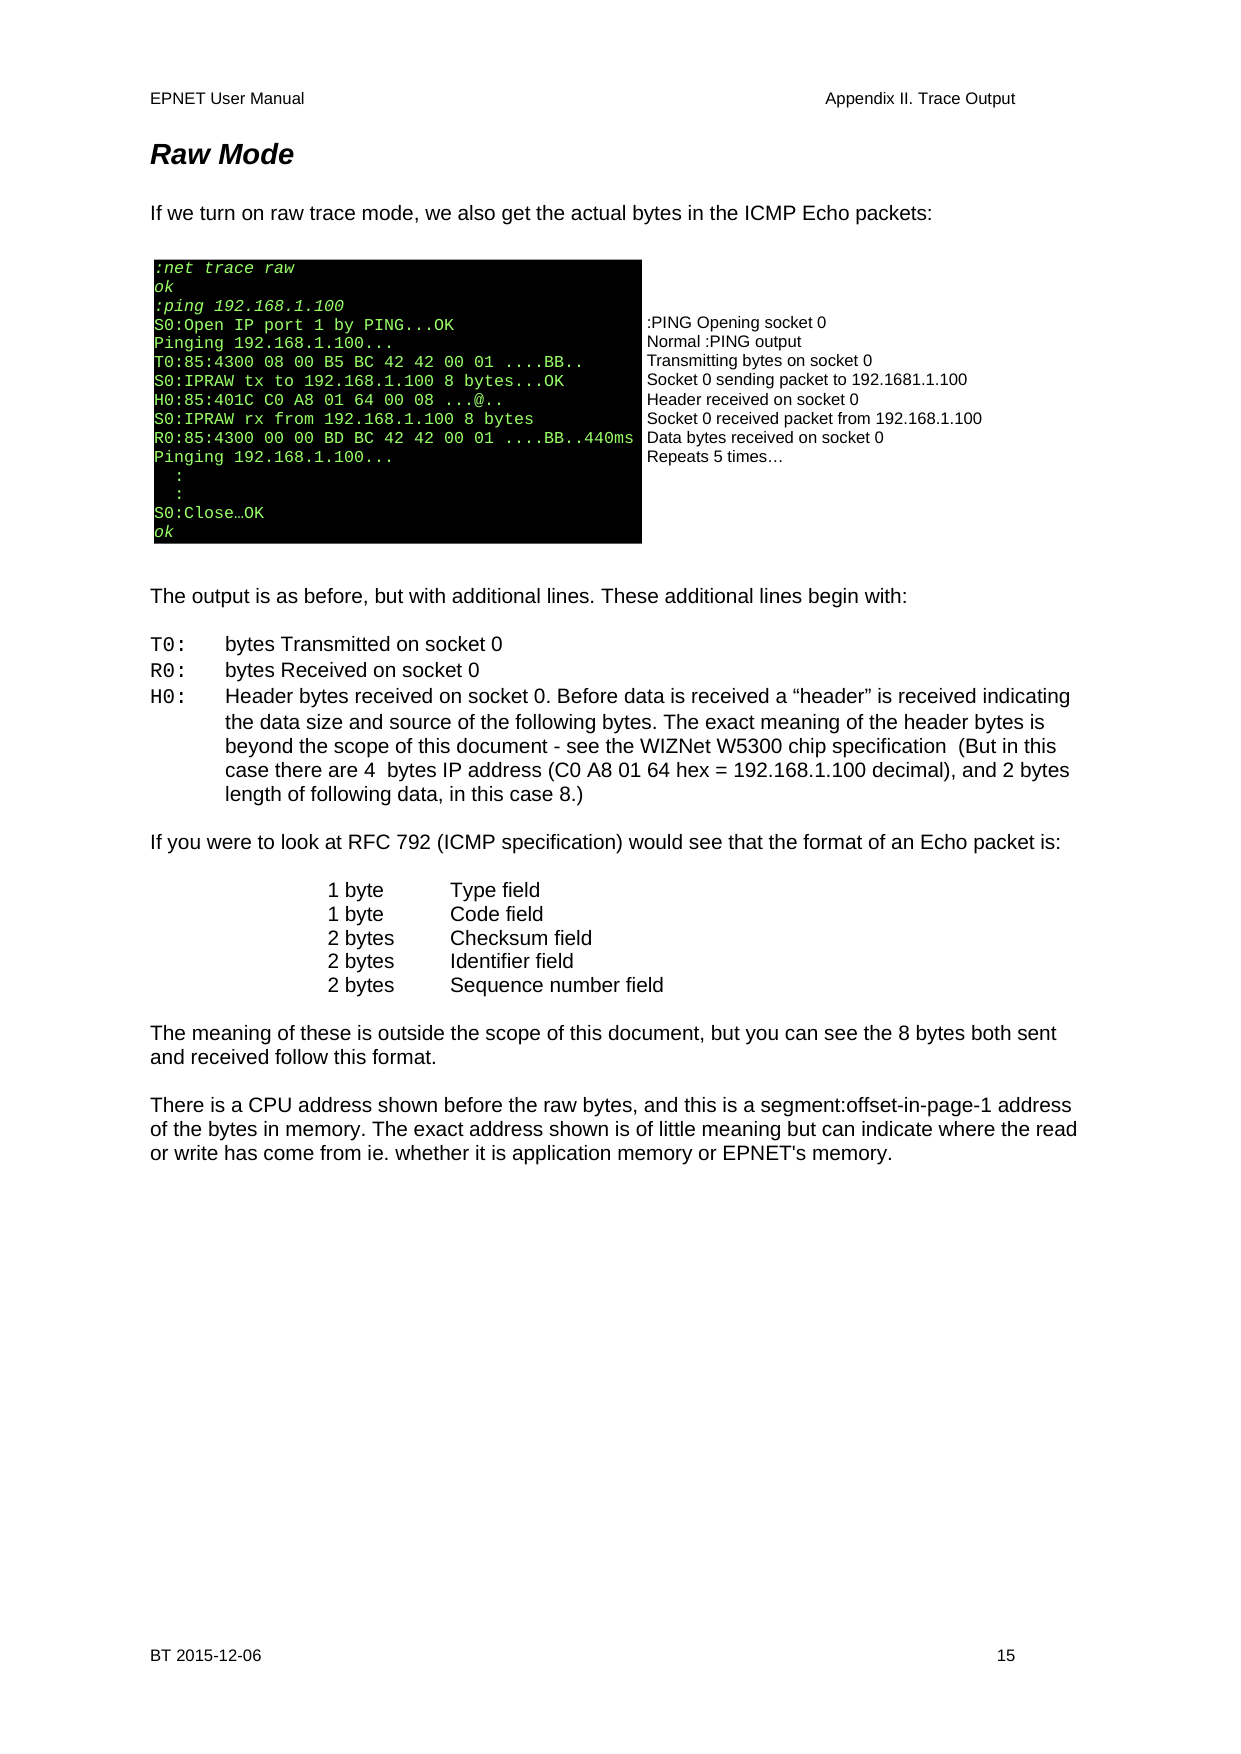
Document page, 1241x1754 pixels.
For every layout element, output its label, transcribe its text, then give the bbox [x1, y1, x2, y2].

text The meaning of these is outside the scope of this document, but you can see the 8 bytes both sent and received follow this format. [150, 1021, 1090, 1069]
text The output is as before, but with additional lines. These additional lines begin with: [150, 584, 1090, 608]
text 2 bytes Checksum field [150, 925, 1090, 949]
text H0: Header bytes received on socket 0. Before data is received a “header” is received indicating the data size and source of the following bytes. The exact meaning of the header bytes is beyond the scope of this document - see the WIZNet W5300 chip specification (But in this case there are 4 bytes IP address (C0 A8 01 64 hex = 192.168.1.100 decimal), and 2 bytes length of following data, in this case 8.) [150, 684, 1090, 806]
text 2 bytes Sequence number field [150, 973, 1090, 997]
text 2 bytes Identifier field [150, 949, 1090, 973]
text 1 byte Code field [150, 901, 1090, 925]
text There is a CPU address shown before the raw bytes, and this is a segment:offset-in-page-1 address of the bytes in memory. The exact address shown is of little meaning but can indicate where the read or write has come from ie. whether it is application memory or EPNET's memory. [150, 1093, 1090, 1165]
subtitle Raw Mode [150, 137, 1090, 171]
text 1 byte Type field [150, 877, 1090, 901]
text If we turn on raw trace mode, we also get the actual bytes in the ICMP Echo packets: [150, 201, 1090, 225]
text T0: bytes Transmitted on socket 0 [150, 632, 1090, 658]
text If you were to look at RFC 792 (ICMP specification) would see that the format of an Echo packet is: [150, 829, 1090, 853]
text R0: bytes Received on socket 0 [150, 658, 1090, 684]
